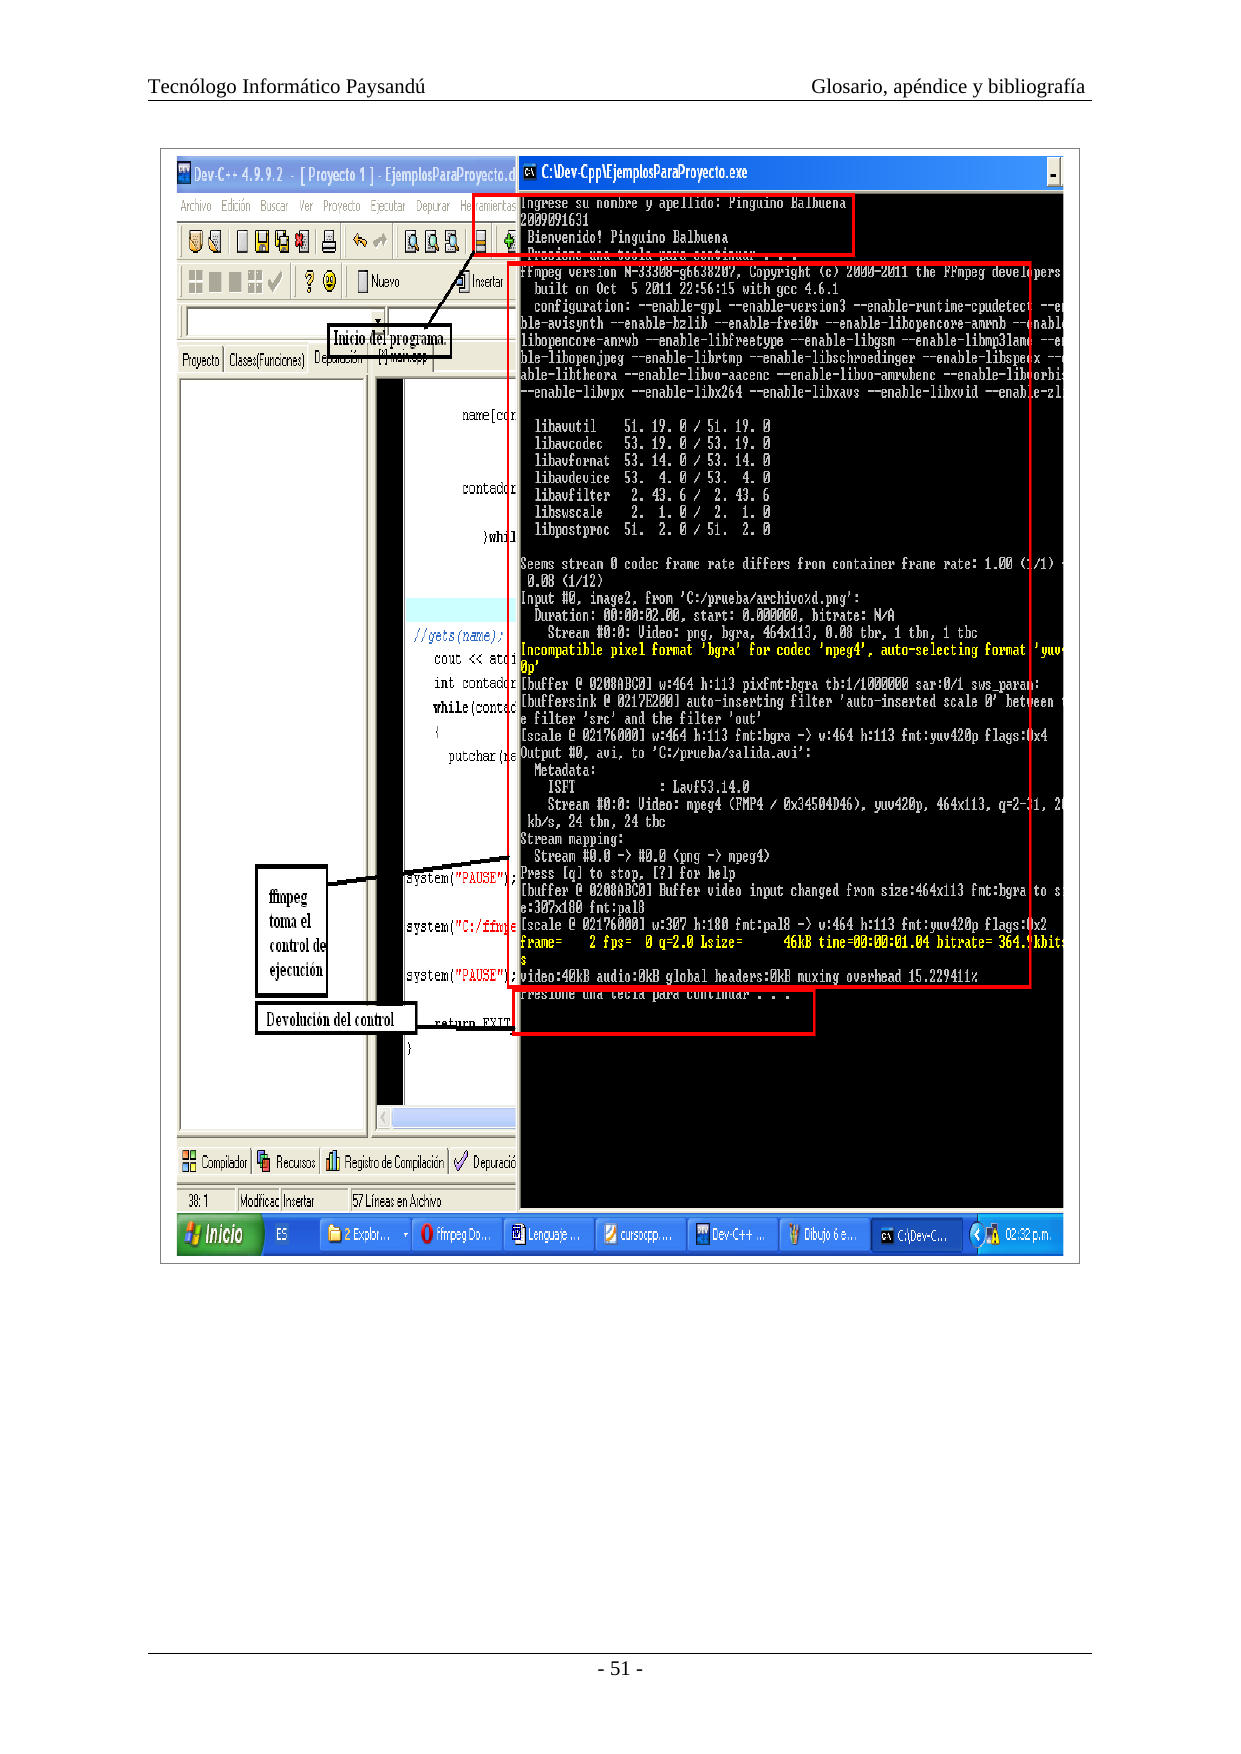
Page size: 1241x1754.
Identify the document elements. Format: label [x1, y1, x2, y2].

picture [176, 156, 1064, 1256]
